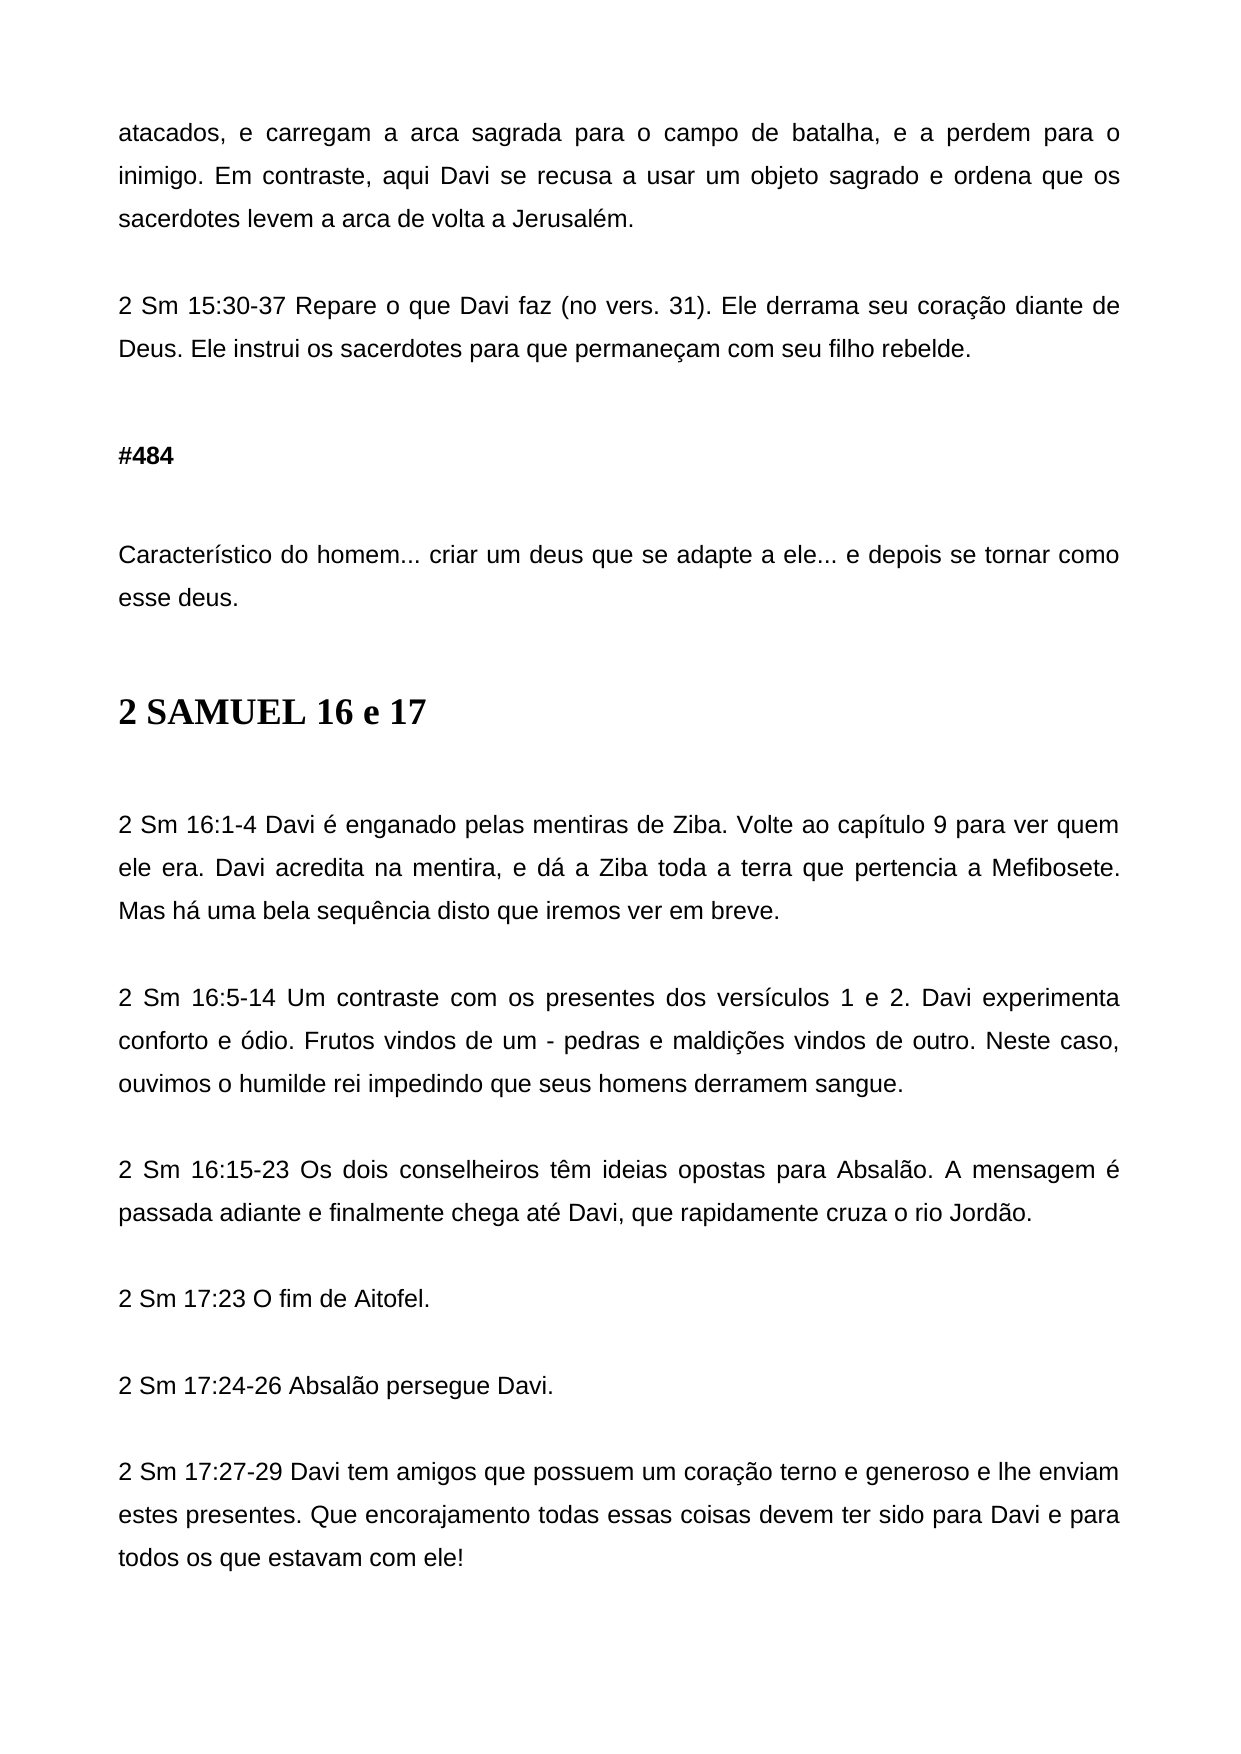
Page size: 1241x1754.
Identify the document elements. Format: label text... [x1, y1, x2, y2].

text 2 Sm 16:1-4 Davi é enganado pelas mentiras de Ziba. Volte ao capítulo 9 para ver quem ele era. Davi acredita na mentira, e dá a Ziba toda a terra que pertencia a Mefibosete. Mas há uma bela sequência disto que iremos ver em breve. [118, 810, 1122, 925]
text 2 Sm 17:23 O fim de Aitofel. [118, 1284, 1122, 1313]
text Característico do homem... criar um deus que se adapte a ele... e depois se tornar como esse deus. [118, 539, 1122, 611]
text 2 Sm 17:27-29 Davi tem amigos que possuem um coração terno e generoso e lhe enviam estes presentes. Que encorajamento todas essas coisas devem ter sido para Davi e para todos os que estavam com ele! [118, 1457, 1122, 1572]
text 2 Sm 16:5-14 Um contraste com os presentes dos versículos 1 e 2. Davi experimenta conforto e ódio. Frutos vindos de um - pedras e maldições vindos de outro. Neste caso, ouvimos o humilde rei impedindo que seus homens derramem sangue. [118, 983, 1122, 1098]
subtitle 2 SAMUEL 16 e 17 [118, 690, 1122, 733]
text 2 Sm 16:15-23 Os dois conselheiros têm ideias opostas para Absalão. A mensagem é passada adiante e finalmente chega até Davi, que rapidamente cruza o rio Jordão. [118, 1155, 1122, 1227]
text atacados, e carregam a arca sagrada para o campo de batalha, e a perdem para o inimigo. Em contraste, aqui Davi se recusa a usar um objeto sagrado e ordena que os sacerdotes levem a arca de volta a Jerusalém. [118, 118, 1122, 233]
text 2 Sm 17:24-26 Absalão persegue Davi. [118, 1371, 1122, 1399]
text 2 Sm 15:30-37 Repare o que Davi faz (no vers. 31). Ele derrama seu coração diante de Deus. Ele instrui os sacerdotes para que permaneçam com seu filho rebelde. [118, 291, 1122, 362]
subtitle #484 [118, 441, 1122, 469]
